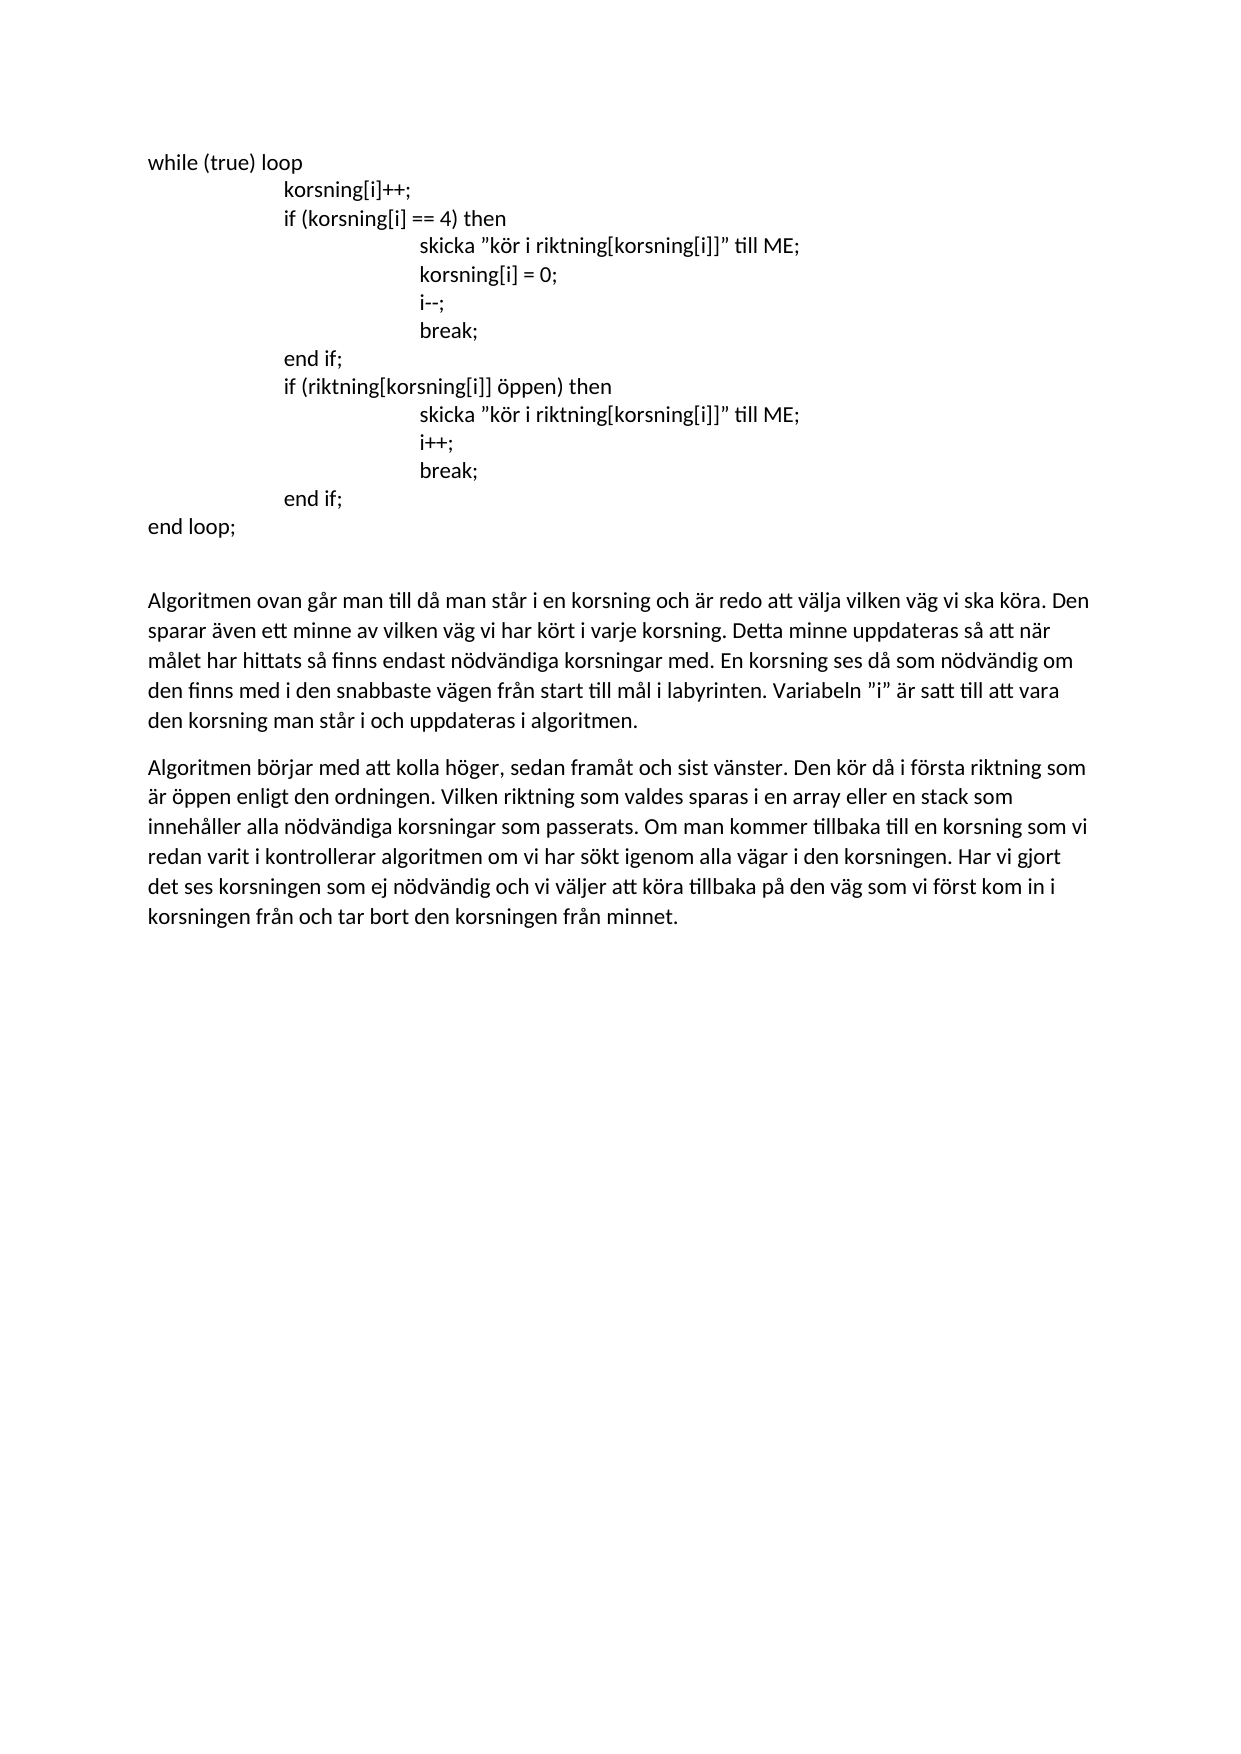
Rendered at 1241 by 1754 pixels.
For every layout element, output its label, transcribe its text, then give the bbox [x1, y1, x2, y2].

text while (true) loop [148, 148, 1093, 176]
text skicka ”kör i riktning[korsning[i]]” till ME; [148, 400, 1093, 428]
text break; [148, 456, 1093, 484]
text i++; [148, 428, 1093, 456]
text end if; [148, 344, 1093, 372]
text korsning[i]++; [148, 176, 1093, 204]
text korsning[i] = 0; [148, 260, 1093, 288]
text if (korsning[i] == 4) then [148, 204, 1093, 232]
text if (riktning[korsning[i]] öppen) then [148, 372, 1093, 400]
text Algoritmen ovan går man till då man står i en korsning och är redo att välja vilken väg vi ska köra. Den sparar även ett minne av vilken väg vi har kört i varje korsning. Detta minne uppdateras så att när målet har hittats så finns endast nödvändiga korsningar med. En korsning ses då som nödvändig om den finns med i den snabbaste vägen från start till mål i labyrinten. Variabeln ”i” är satt till att vara den korsning man står i och uppdateras i algoritmen. [148, 586, 1093, 734]
text i--; [148, 288, 1093, 316]
text Algoritmen börjar med att kolla höger, sedan framåt och sist vänster. Den kör då i första riktning som är öppen enligt den ordningen. Vilken riktning som valdes sparas i en array eller en stack som innehåller alla nödvändiga korsningar som passerats. Om man kommer tillbaka till en korsning som vi redan varit i kontrollerar algoritmen om vi har sökt igenom alla vägar i den korsningen. Har vi gjort det ses korsningen som ej nödvändig och vi väljer att köra tillbaka på den väg som vi först kom in i korsningen från och tar bort den korsningen från minnet. [148, 753, 1093, 930]
text end if; [148, 484, 1093, 512]
text skicka ”kör i riktning[korsning[i]]” till ME; [148, 232, 1093, 260]
text break; [148, 316, 1093, 344]
text end loop; [148, 512, 1093, 540]
